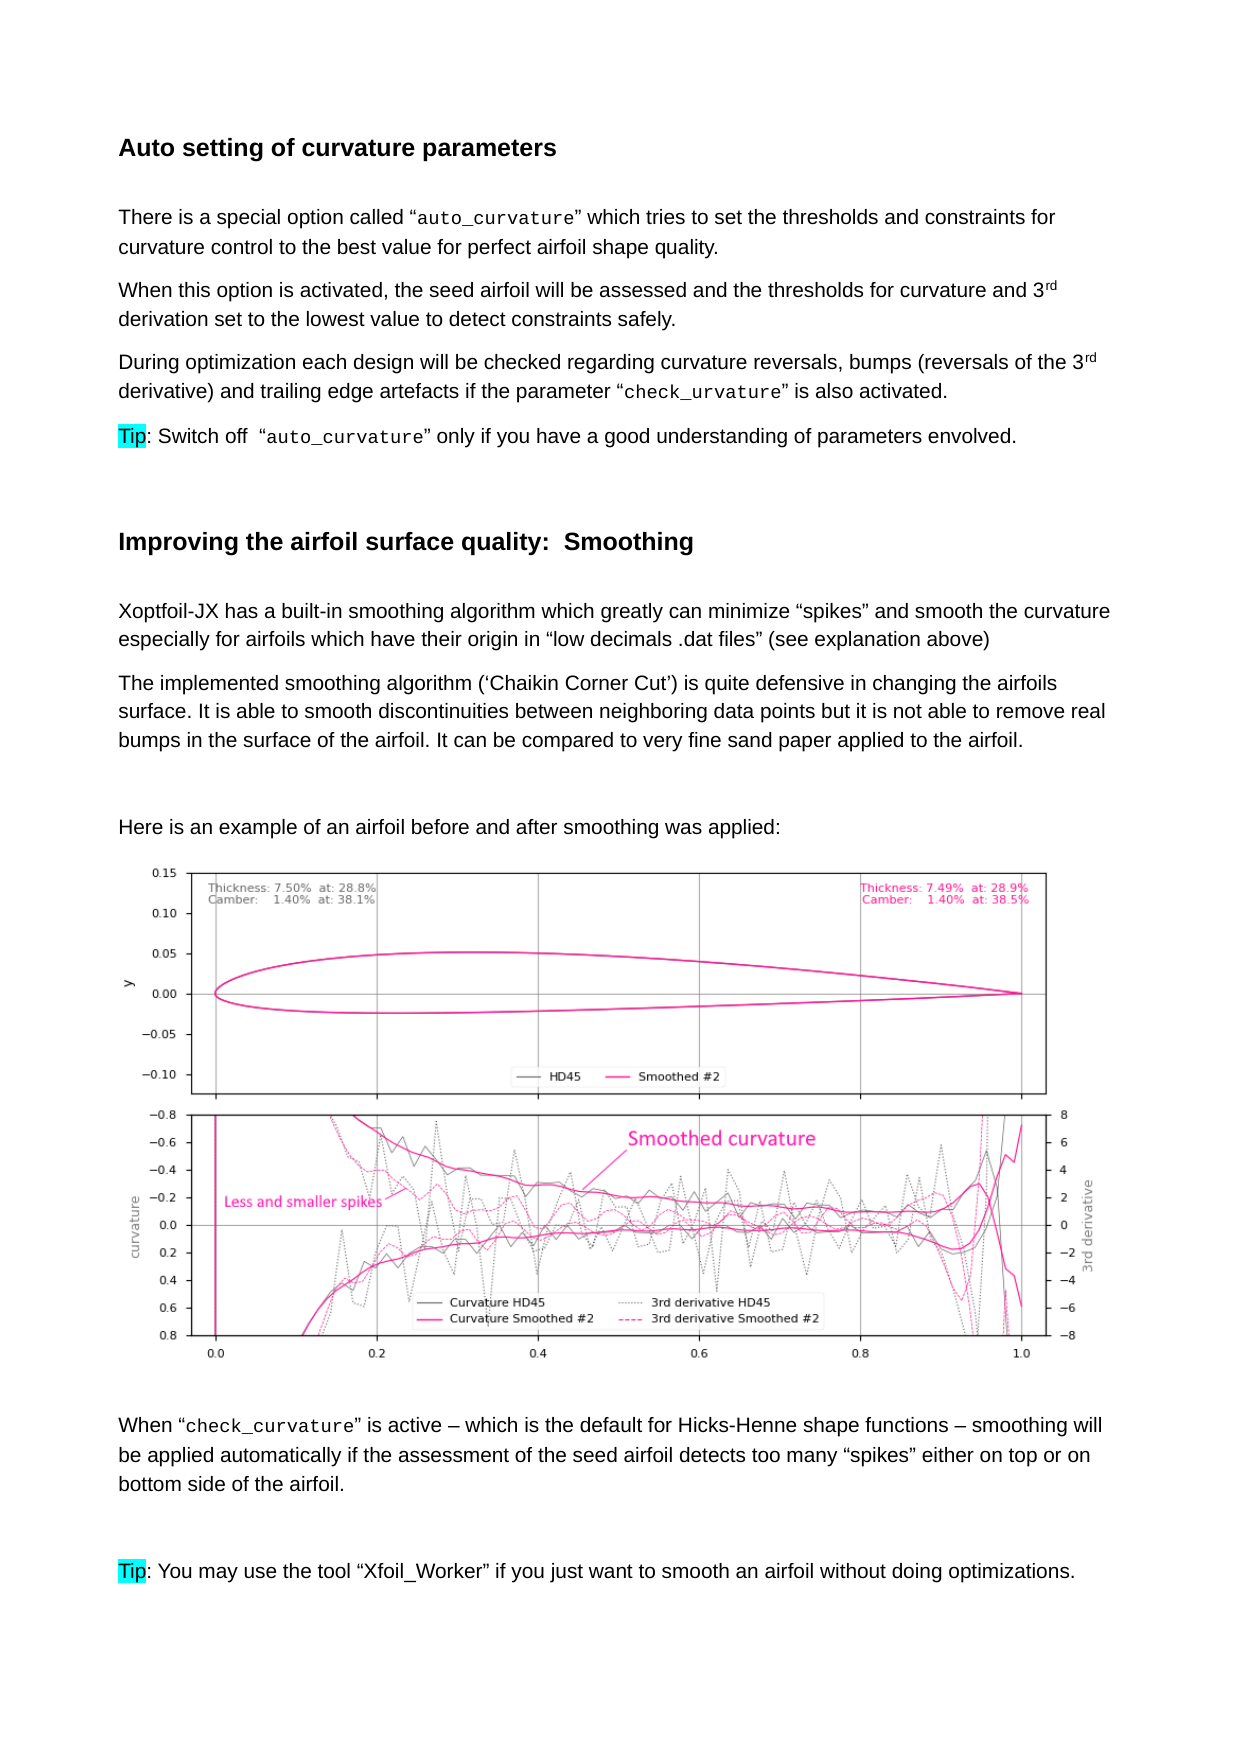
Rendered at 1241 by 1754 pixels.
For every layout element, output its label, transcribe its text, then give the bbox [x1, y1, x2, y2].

text When “check_curvature” is active – which is the default for Hicks-Henne shape functions – smoothing will be applied automatically if the assessment of the seed airfoil detects too many “spikes” either on top or on bottom side of the airfoil. [118, 1413, 1122, 1496]
subtitle Improving the airfoil surface quality: Smoothing [118, 526, 1122, 555]
text When this option is activated, the seed airfoil will be assessed and the thresholds for curvature and 3rd derivation set to the lowest value to detect constraints safely. [118, 278, 1122, 331]
text Tip: Switch off “auto_curvature” only if you have a good understanding of parameters envolved. [118, 424, 1122, 449]
text Here is an example of an airfoil before and after smoothing was applied: [118, 815, 1122, 839]
text Xoptfoil-JX has a built-in smoothing algorithm which greatly can minimize “spikes” and smooth the curvature especially for airfoils which have their origin in “low decimals .dat files” (see explanation above) [118, 598, 1122, 651]
text There is a special option called “auto_curvature” which tries to set the thresholds and constraints for curvature control to the best value for perfect airfoil shape quality. [118, 205, 1122, 259]
text Tip: You may use the tool “Xfoil_Worker” if you just want to smooth an airfoil without doing optimizations. [118, 1559, 1122, 1583]
subtitle Auto setting of curvature parameters [118, 133, 1122, 161]
text During optimization each design will be checked regarding curvature reversals, bumps (reversals of the 3rd derivative) and trailing edge artefacts if the parameter “check_urvature” is also activated. [118, 350, 1122, 404]
text The implemented smoothing algorithm (‘Chaikin Corner Cut’) is quite defensive in changing the airfoils surface. It is able to smooth discontinuities between neighboring data points but it is not able to remove real bumps in the surface of the airfoil. It can be compared to very fine sand paper applied to the airfoil. [118, 671, 1122, 752]
